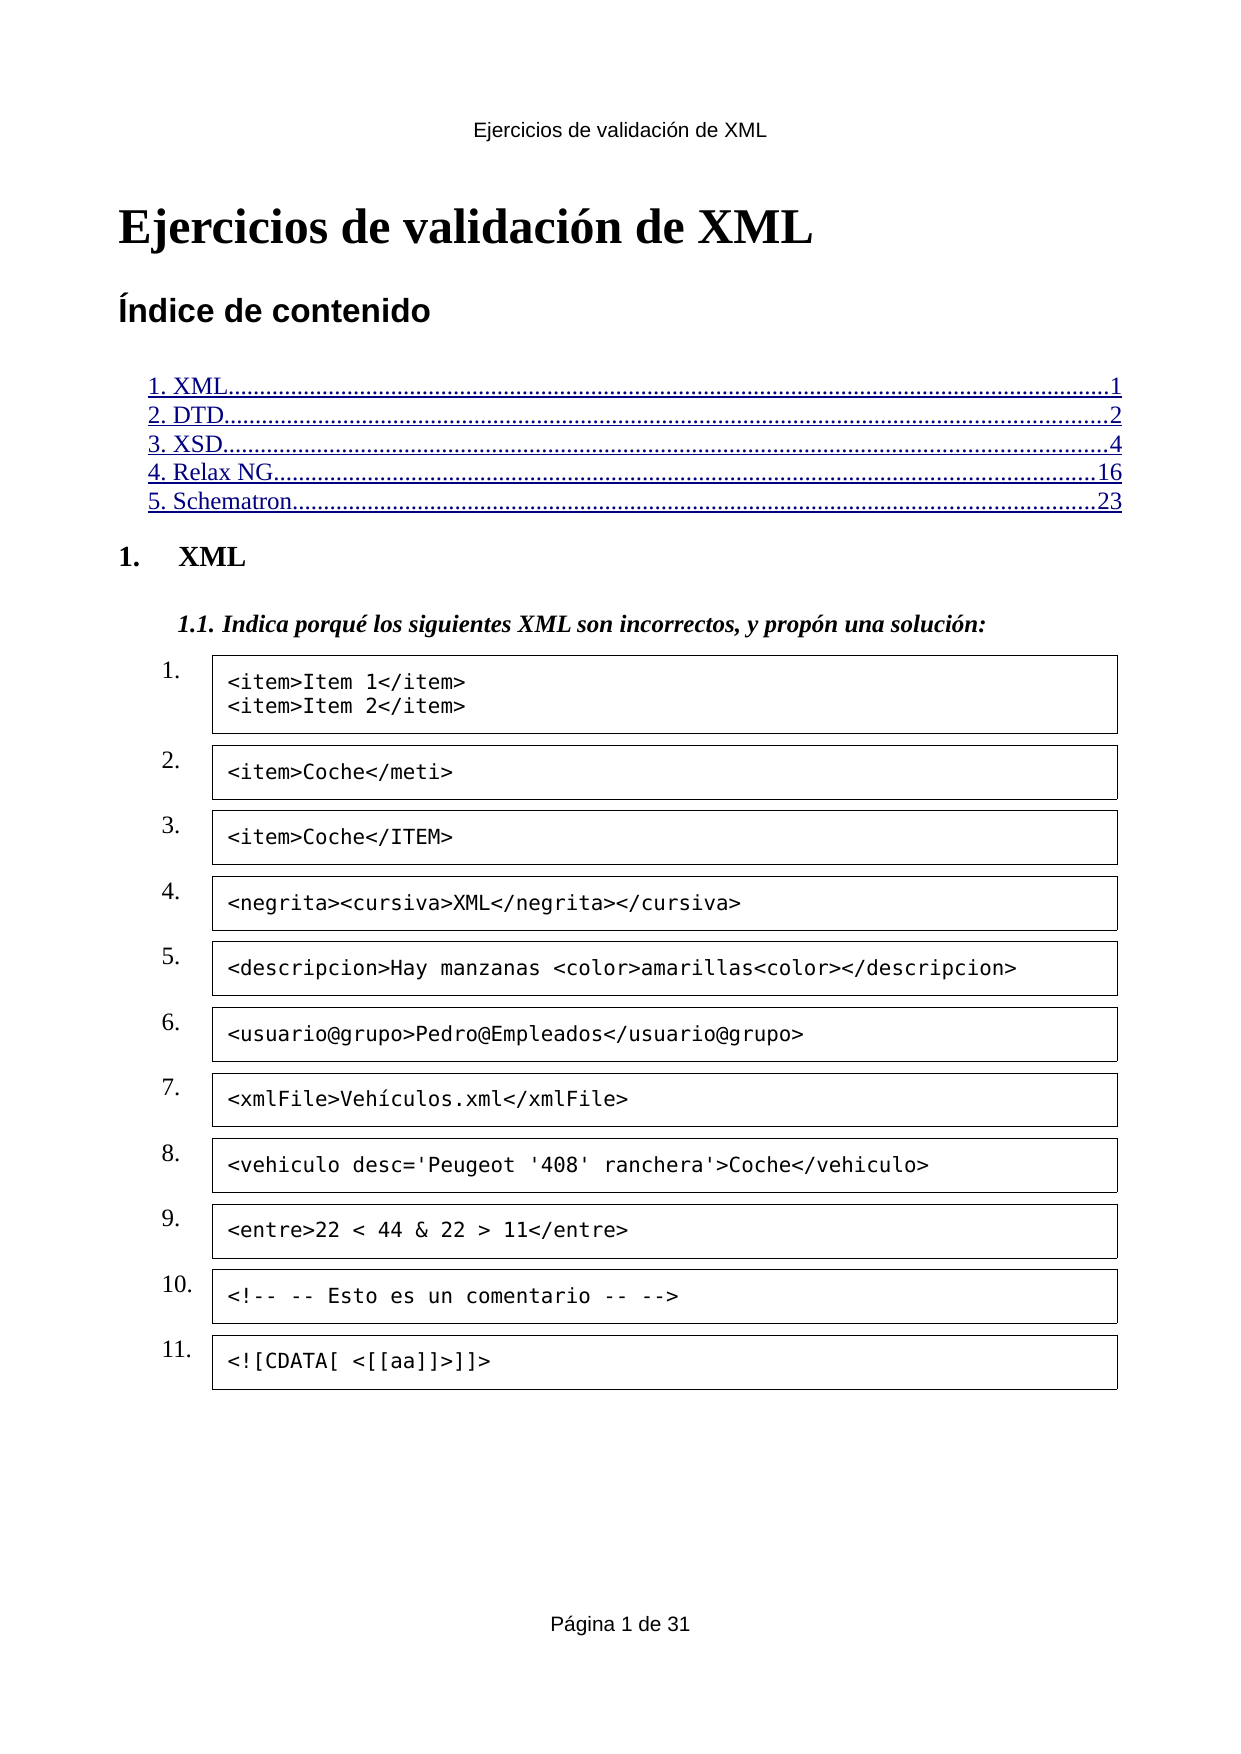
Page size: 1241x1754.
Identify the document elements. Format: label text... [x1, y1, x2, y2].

table_cell [118, 1198, 207, 1263]
table_cell [118, 805, 207, 870]
table_cell <usuario@grupo>Pedro@Empleados</usuario@grupo> [207, 1001, 1123, 1067]
table_cell <vehiculo desc='Peugeot '408' ranchera'>Coche</vehiculo> [207, 1132, 1123, 1198]
table_cell [118, 1132, 207, 1198]
subtitle Índice de contenido [118, 292, 1122, 330]
text 2. DTD 2 [148, 400, 1122, 425]
table_cell [118, 870, 207, 936]
subtitle XML [118, 539, 1122, 572]
table_cell [118, 1001, 207, 1067]
table_cell <descripcion>Hay manzanas <color>amarillas<color></descripcion> [207, 936, 1123, 1001]
table_cell [118, 739, 207, 805]
table_cell <!-- -- Esto es un comentario -- --> [207, 1263, 1123, 1329]
table_cell [118, 1329, 207, 1394]
text 3. XSD 4 [148, 429, 1122, 454]
table_cell [118, 936, 207, 1001]
table_cell <item>Coche</ITEM> [207, 805, 1123, 870]
text 5. Schematron 23 [148, 486, 1122, 511]
table_cell [118, 1263, 207, 1329]
table_header <item>Item 1</item> <item>Item 2</item> [207, 649, 1123, 739]
table_cell <entre>22 < 44 & 22 > 11</entre> [207, 1198, 1123, 1263]
subtitle Indica porqué los siguientes XML son incorrectos, y propón una solución: [177, 609, 1122, 638]
table_cell <negrita><cursiva>XML</negrita></cursiva> [207, 870, 1123, 936]
subtitle Ejercicios de validación de XML [118, 197, 1122, 254]
table_cell <xmlFile>Vehículos.xml</xmlFile> [207, 1067, 1123, 1132]
text 4. Relax NG 16 [148, 457, 1122, 482]
table_cell [118, 1067, 207, 1132]
text 1. XML 1 [148, 371, 1122, 396]
table_cell <![CDATA[ <[[aa]]>]]> [207, 1329, 1123, 1394]
table_cell <item>Coche</meti> [207, 739, 1123, 805]
table_header [118, 649, 207, 739]
